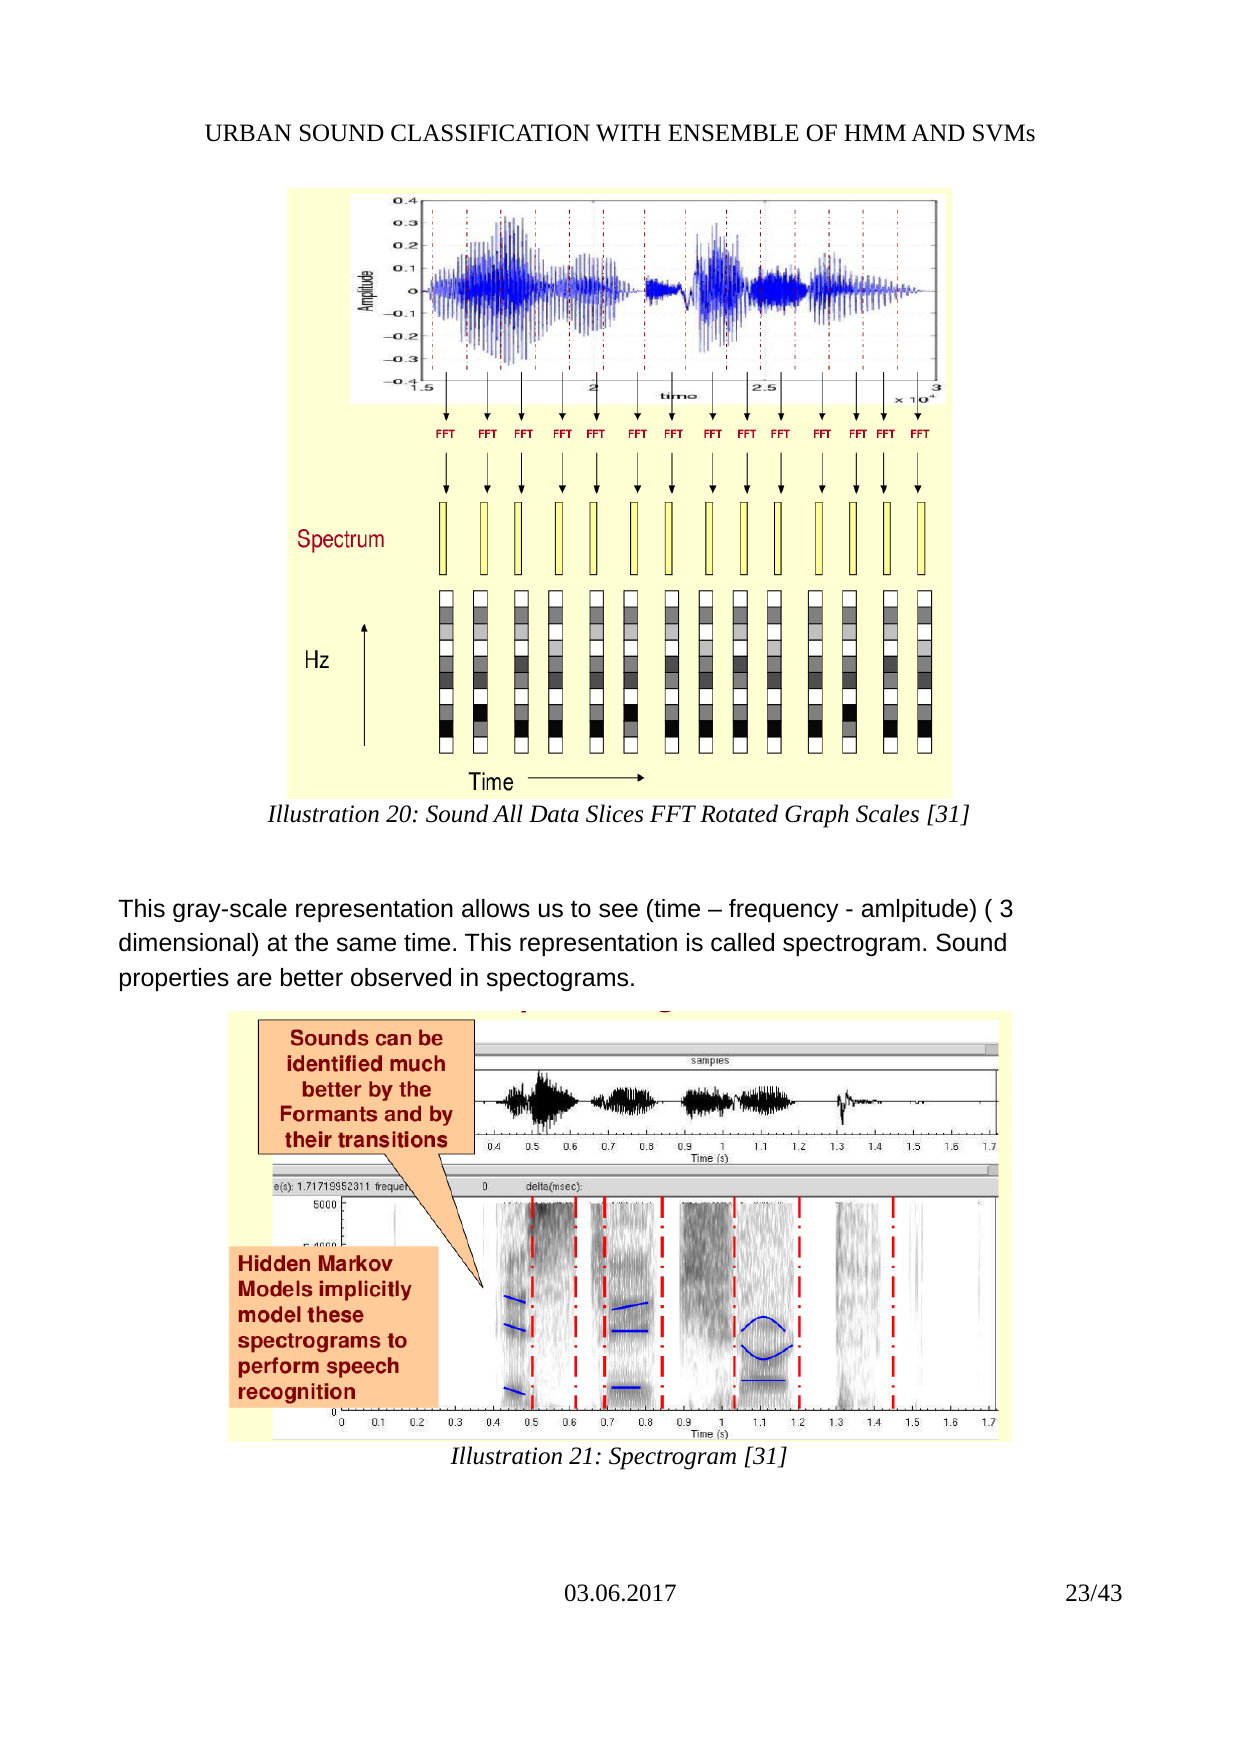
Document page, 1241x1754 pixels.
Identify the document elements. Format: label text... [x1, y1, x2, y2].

text This gray-scale representation allows us to see (time – frequency - amlpitude) ( 3 dimensional) at the same time. This representation is called spectrogram. Sound properties are better observed in spectograms. [118, 894, 1122, 992]
text Illustration 21: Spectrogram [31] [177, 1024, 1063, 1470]
text Illustration 20: Sound All Data Slices FFT Rotated Graph Scales [31] [209, 189, 1031, 827]
picture [228, 1011, 1012, 1442]
picture [287, 188, 953, 799]
